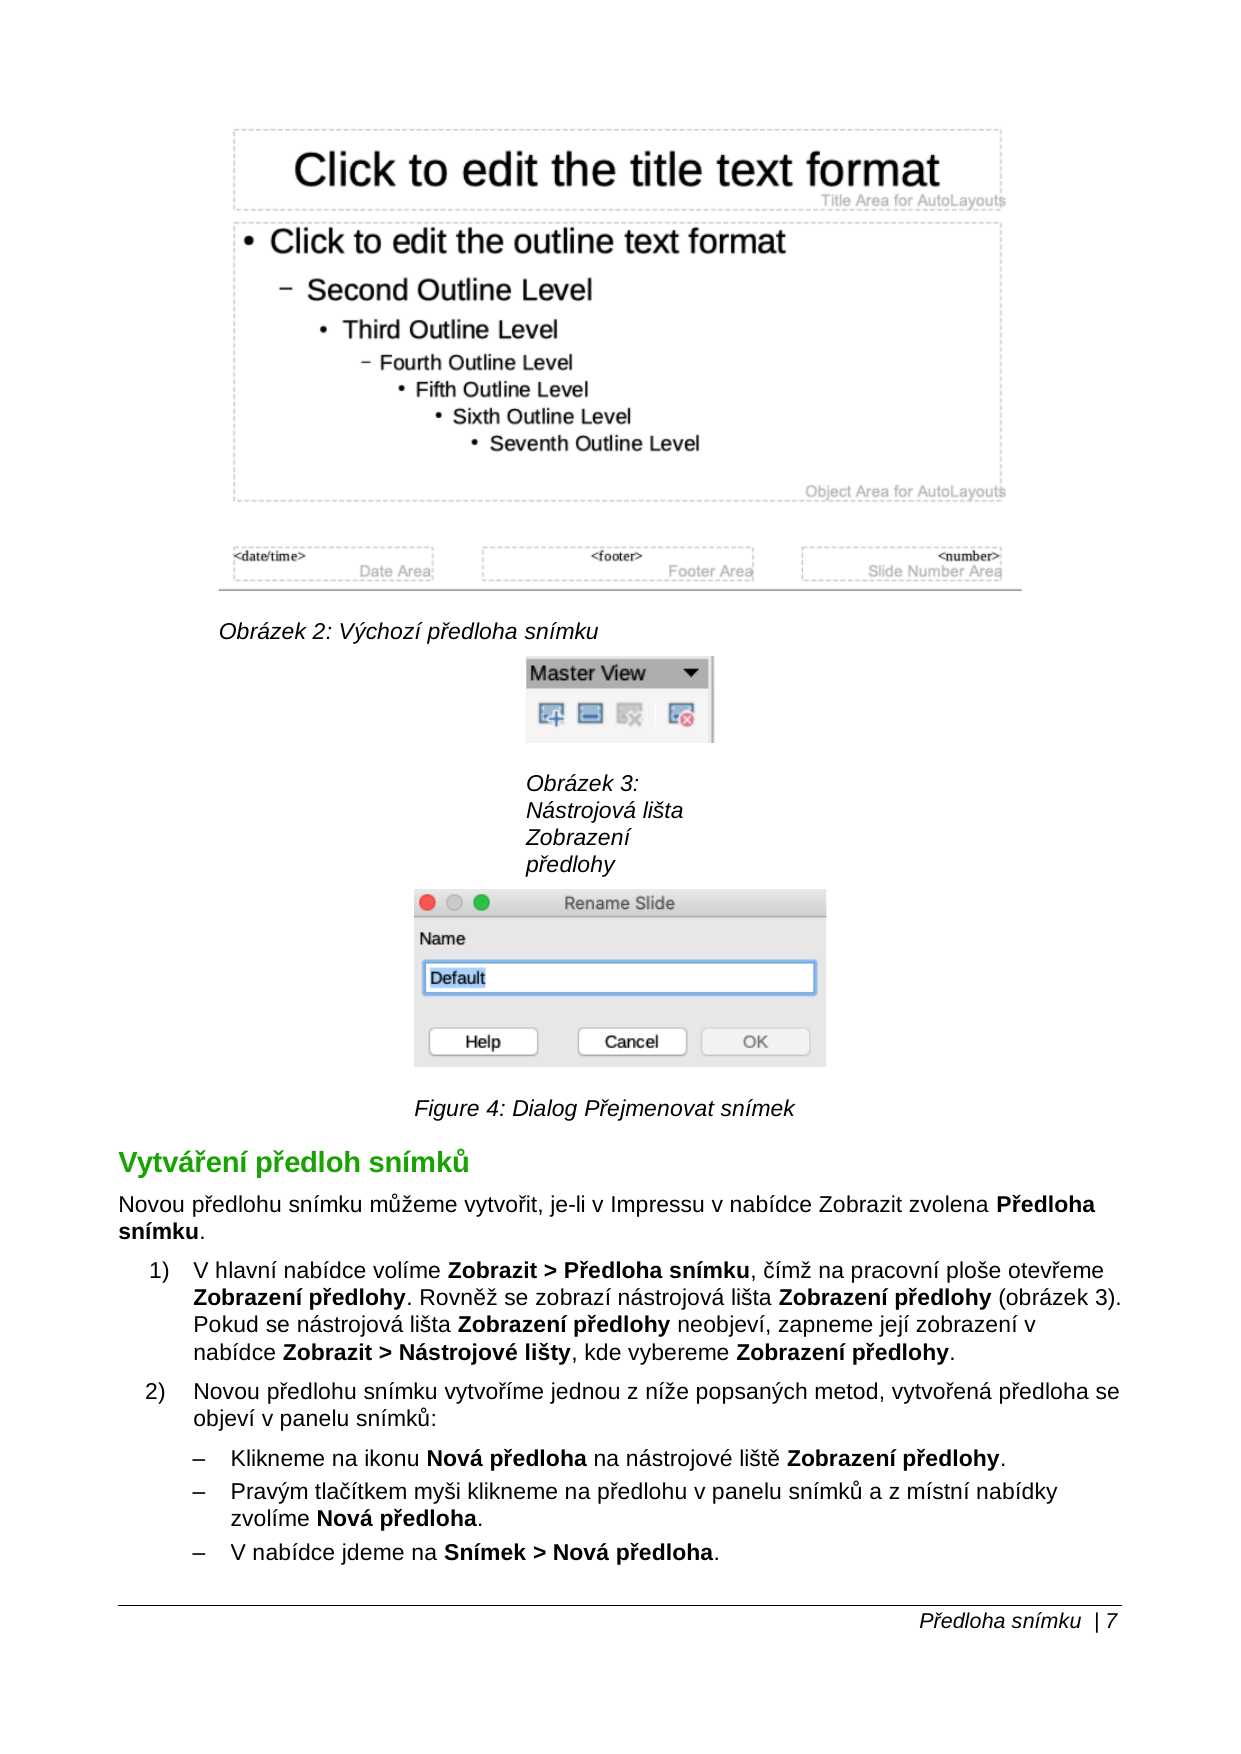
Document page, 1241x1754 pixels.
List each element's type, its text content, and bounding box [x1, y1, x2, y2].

list V hlavní nabídce volíme Zobrazit > Předloha snímku, čímž na pracovní ploše otevřeme Zobrazení předlohy. Rovněž se zobrazí nástrojová lišta Zobrazení předlohy (obrázek 3). Pokud se nástrojová lišta Zobrazení předlohy neobjeví, zapneme její zobrazení v nabídce Zobrazit > Nástrojové lišty, kde vybereme Zobrazení předlohy. [169, 1257, 1122, 1365]
picture [414, 889, 827, 1067]
text Obrázek 2: Výchozí předloha snímku [218, 591, 1022, 645]
subtitle Vytváření předloh snímků [118, 1144, 1122, 1178]
list Novou předlohu snímku vytvoříme jednou z níže popsaných metod, vytvořená předloha se objeví v panelu snímků: [165, 1377, 1122, 1432]
picture [525, 656, 715, 743]
list Klikneme na ikonu Nová předloha na nástrojové liště Zobrazení předlohy. [192, 1444, 1122, 1471]
text Obrázek 3: Nástrojová lišta Zobrazení předlohy [526, 743, 714, 878]
list Pravým tlačítkem myši klikneme na předlohu v panelu snímků a z místní nabídky zvolíme Nová předloha. [192, 1477, 1122, 1532]
picture [218, 118, 1022, 591]
list V nabídce jdeme na Snímek > Nová předloha. [192, 1538, 1122, 1565]
text Novou předlohu snímku můžeme vytvořit, je-li v Impressu v nabídce Zobrazit zvolena Předloha snímku. [118, 1190, 1122, 1244]
text Figure 4: Dialog Přejmenovat snímek [414, 1067, 826, 1121]
